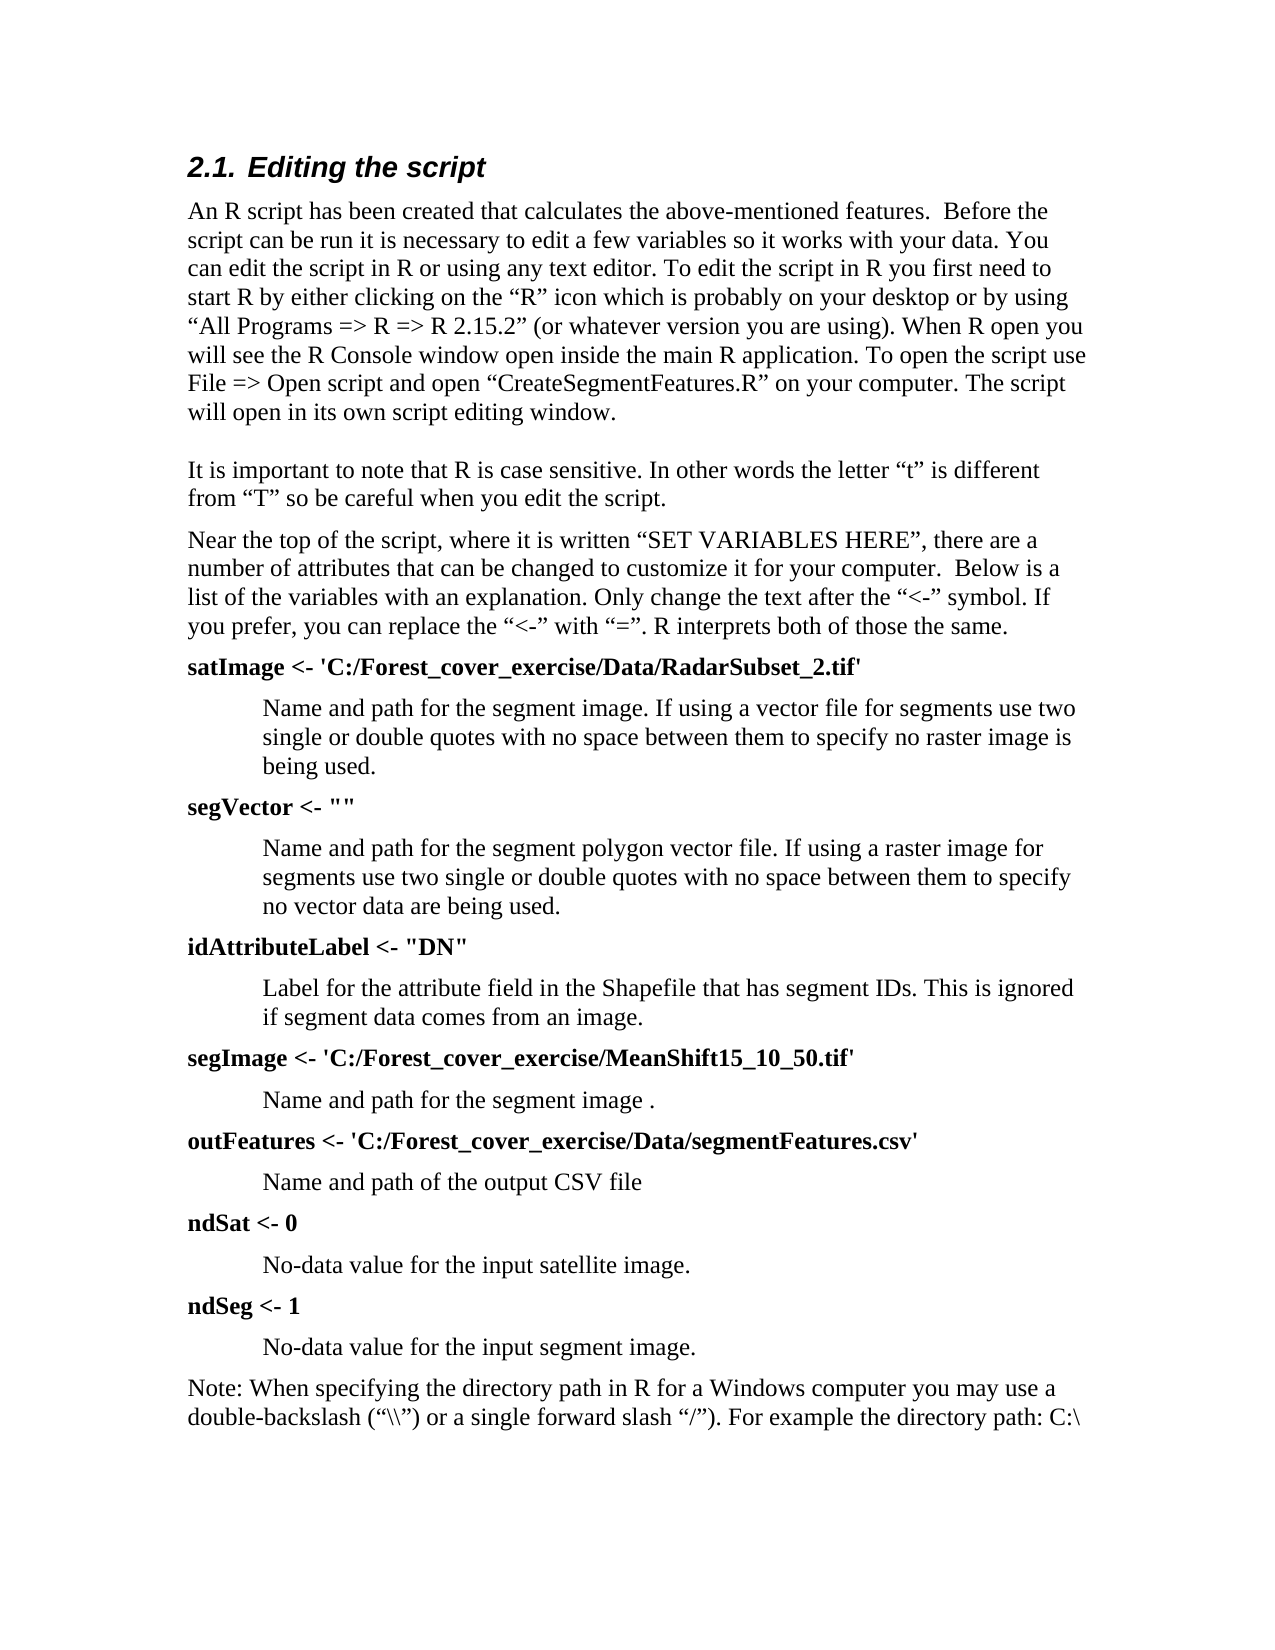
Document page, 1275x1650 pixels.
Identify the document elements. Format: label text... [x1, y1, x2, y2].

text No-data value for the input satellite image. [262, 1250, 1087, 1278]
text satImage <- 'C:/Forest_cover_exercise/Data/RadarSubset_2.tif' [187, 652, 1087, 681]
text ndSat <- 0 [187, 1208, 1087, 1237]
text No-data value for the input segment image. [262, 1332, 1087, 1361]
text Name and path for the segment polygon vector file. If using a raster image for segments use two single or double quotes with no space between them to specify no vector data are being used. [262, 833, 1087, 920]
text Label for the attribute field in the Shapefile that has segment IDs. This is ignored if segment data comes from an image. [262, 973, 1087, 1031]
text idAttributeLabel <- "DN" [187, 932, 1087, 961]
subtitle Editing the script [187, 150, 1087, 183]
text segVector <- "" [187, 792, 1087, 821]
text Near the top of the script, where it is written “SET VARIABLES HERE”, there are a number of attributes that can be changed to customize it for your computer. Below is a list of the variables with an explanation. Only change the text after the “<-” symbol. If you prefer, you can replace the “<-” with “=”. R interprets both of those the same. [187, 525, 1087, 640]
text Name and path of the output CSV file [262, 1167, 1087, 1196]
text It is important to note that R is case sensitive. In other words the letter “t” is different from “T” so be careful when you edit the script. [187, 455, 1087, 512]
text Name and path for the segment image. If using a vector file for segments use two single or double quotes with no space between them to specify no raster image is being used. [262, 693, 1087, 780]
text An R script has been created that calculates the above-mentioned features. Before the script can be run it is necessary to edit a few variables so it works with your data. You can edit the script in R or using any text editor. To edit the script in R you first need to start R by either clicking on the “R” icon which is probably on your desktop or by using “All Programs => R => R 2.15.2” (or whatever version you are using). When R open you will see the R Console window open inside the main R application. To open the script use File => Open script and open “CreateSegmentFeatures.R” on your computer. The script will open in its own script editing window. [187, 196, 1087, 426]
text Note: When specifying the directory path in R for a Windows computer you may use a double-backslash (“\\”) or a single forward slash “/”). For example the directory path: C:\ [187, 1373, 1087, 1431]
text outFeatures <- 'C:/Forest_cover_exercise/Data/segmentFeatures.csv' [187, 1126, 1087, 1155]
text ndSeg <- 1 [187, 1291, 1087, 1320]
text segImage <- 'C:/Forest_cover_exercise/MeanShift15_10_50.tif' [187, 1043, 1087, 1072]
text Name and path for the segment image . [262, 1085, 1087, 1113]
